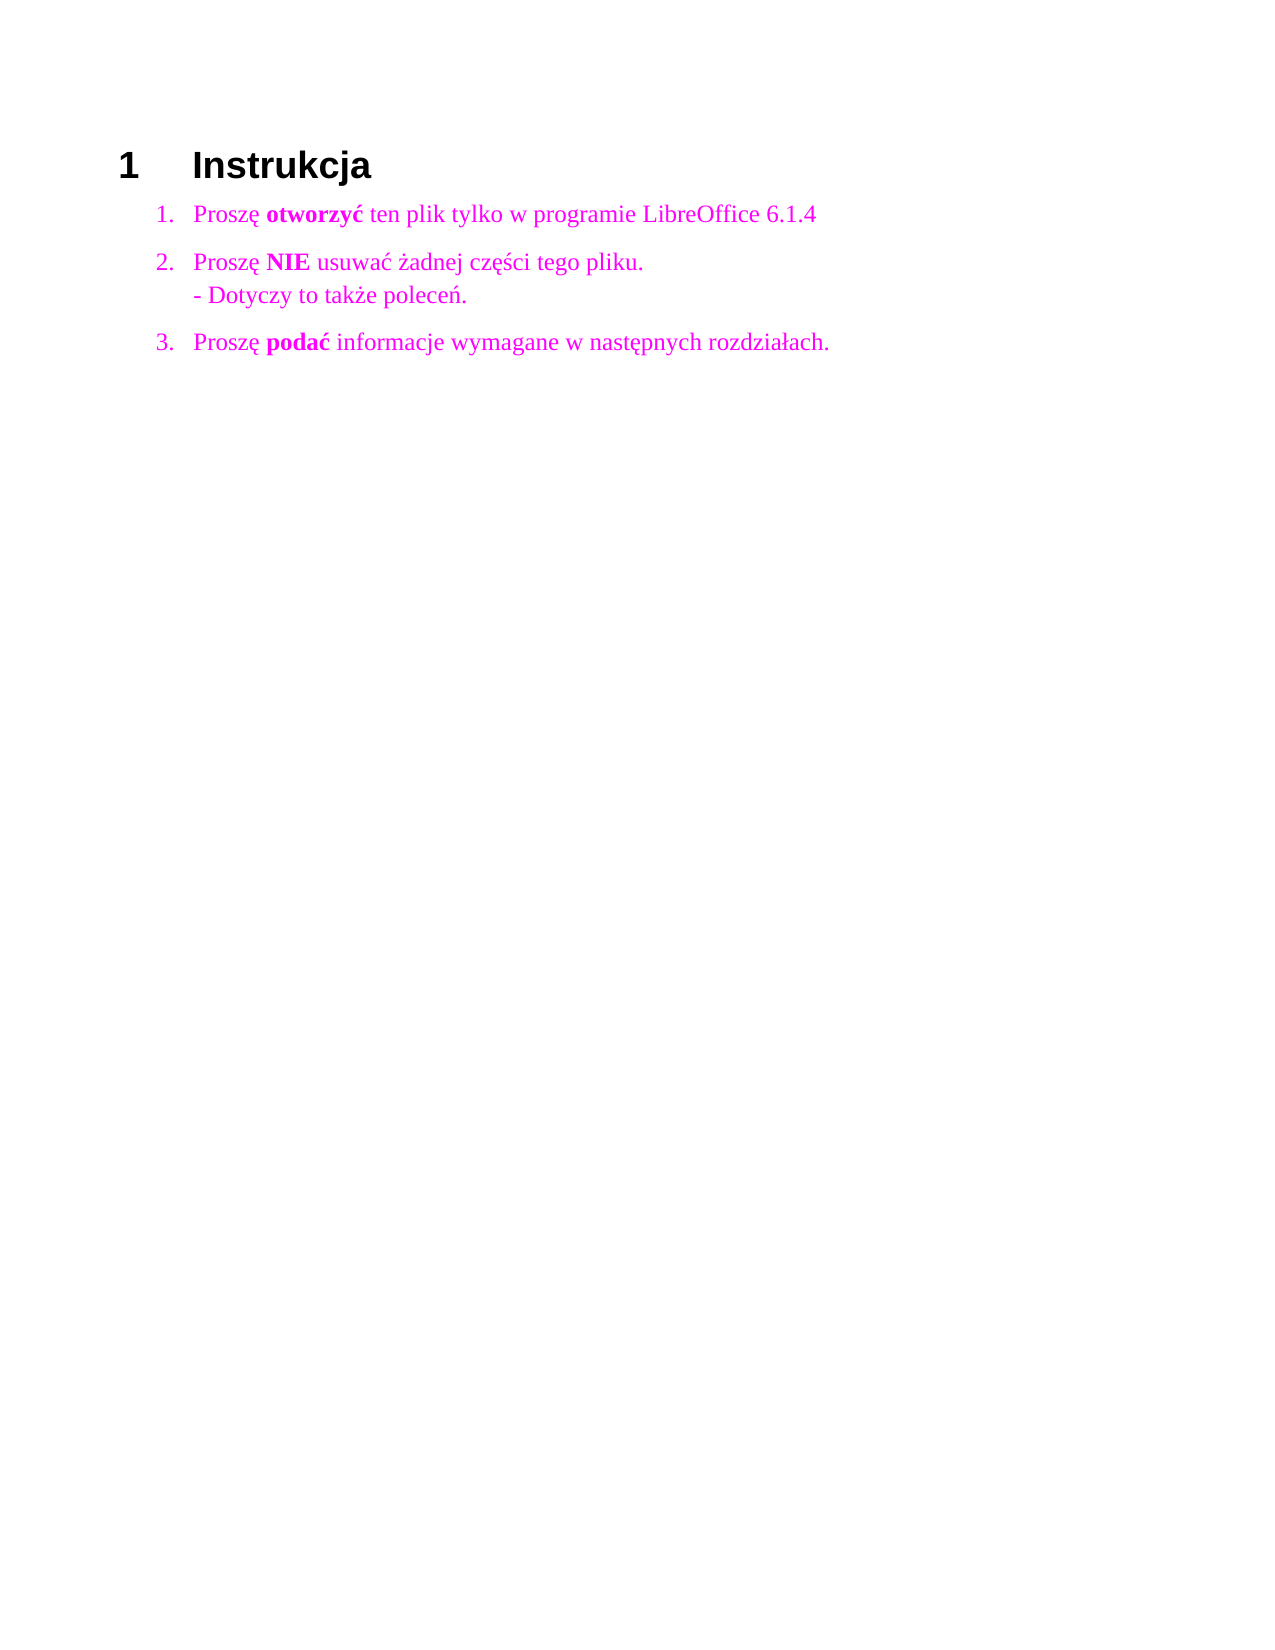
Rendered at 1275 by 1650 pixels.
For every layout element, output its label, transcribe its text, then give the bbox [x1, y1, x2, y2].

subtitle Instrukcja [118, 143, 1157, 187]
list Proszę otworzyć ten plik tylko w programie LibreOffice 6.1.4 [156, 199, 1157, 228]
list Proszę podać informacje wymagane w następnych rozdziałach. [156, 327, 1157, 356]
list Proszę NIE usuwać żadnej części tego pliku. - Dotyczy to także poleceń. [156, 247, 1157, 309]
